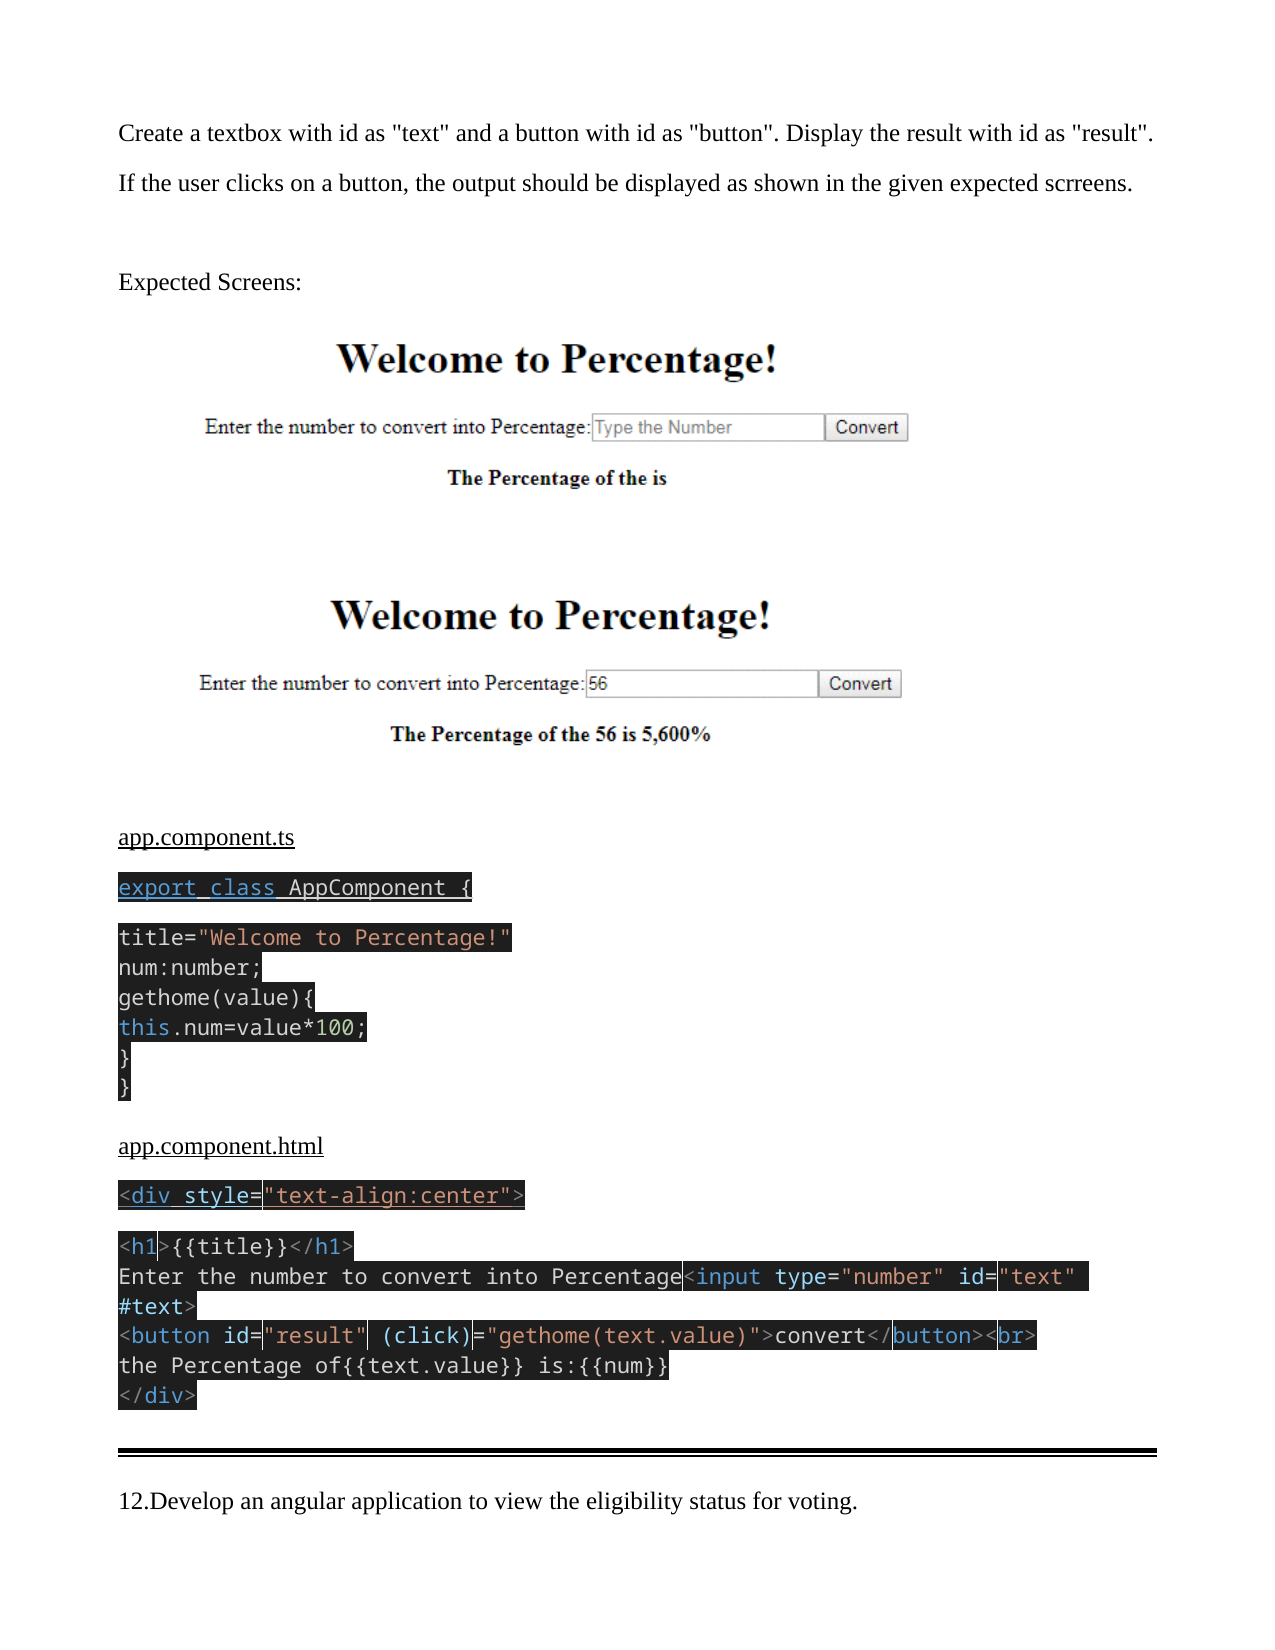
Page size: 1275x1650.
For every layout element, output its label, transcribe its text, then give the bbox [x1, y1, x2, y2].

text title="Welcome to Percentage!" [118, 922, 1157, 952]
text <button id="result" (click)="gethome(text.value)">convert</button><br> [118, 1320, 1157, 1350]
picture [118, 575, 1019, 802]
picture [118, 316, 1018, 554]
text } [118, 1042, 1157, 1071]
text 12.Develop an angular application to view the eligibility status for voting. [118, 1486, 1157, 1515]
text export class AppComponent { [118, 872, 1157, 902]
text } [118, 1071, 1157, 1101]
text app.component.ts [118, 822, 1157, 851]
text app.component.html [118, 1131, 1157, 1159]
text this.num=value*100; [118, 1012, 1157, 1042]
text Create a textbox with id as "text" and a button with id as "button". Display the result with id as "result". [118, 118, 1157, 147]
text Expected Screens: [118, 267, 1157, 296]
text <div style="text-align:center"> [118, 1180, 1157, 1210]
text num:number; [118, 952, 1157, 982]
text gethome(value){ [118, 982, 1157, 1012]
text Enter the number to convert into Percentage<input type="number" id="text" #text> [118, 1261, 1157, 1320]
text </div> [118, 1380, 1157, 1410]
text <h1>{{title}}</h1> [118, 1231, 1157, 1261]
text the Percentage of{{text.value}} is:{{num}} [118, 1350, 1157, 1380]
text If the user clicks on a button, the output should be displayed as shown in the given expected scrreens. [118, 168, 1157, 196]
